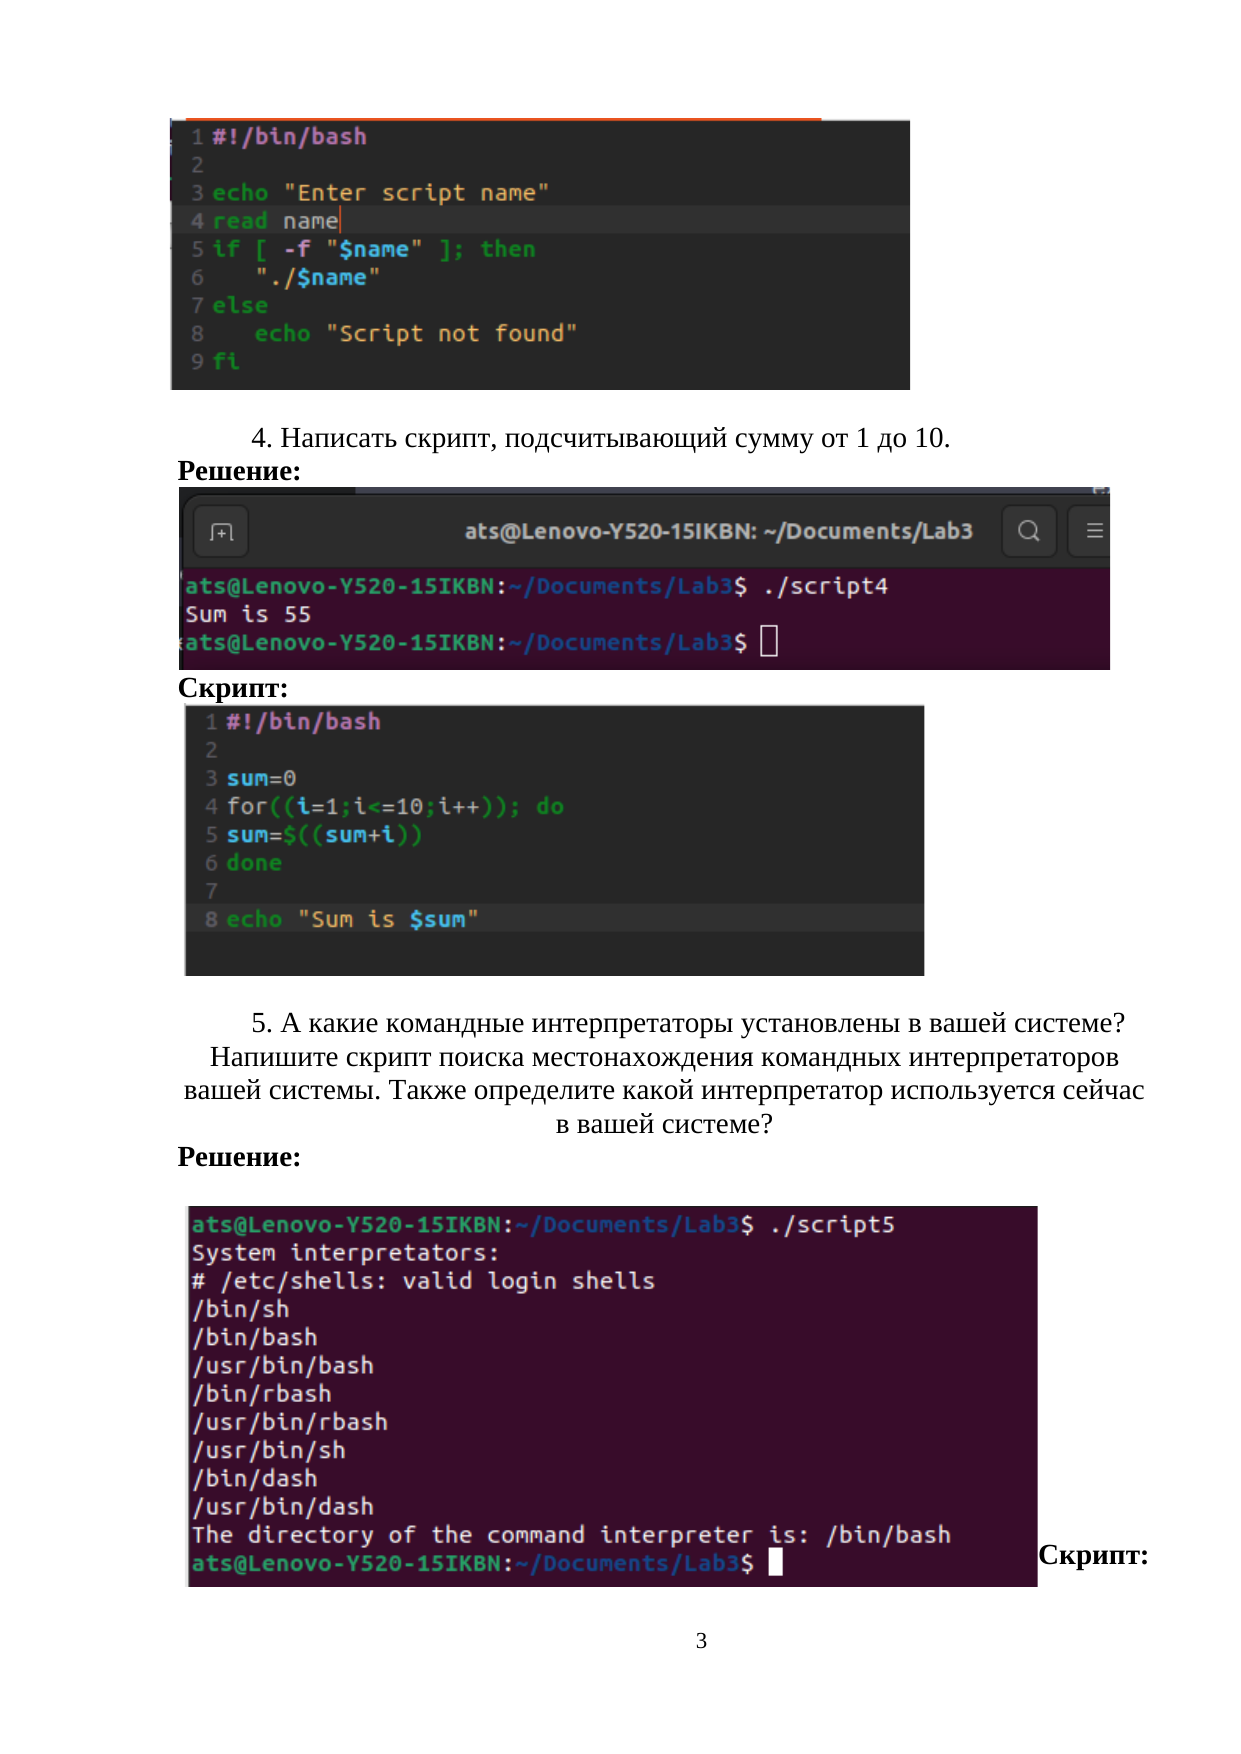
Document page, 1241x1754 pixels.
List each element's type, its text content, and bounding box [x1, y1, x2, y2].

picture [184, 1206, 1038, 1587]
text 5. А какие командные интерпретаторы установлены в вашей системе? [177, 1005, 1152, 1039]
text Решение: [177, 453, 1152, 487]
text Скрипт: [1038, 1537, 1152, 1571]
picture [179, 487, 1111, 670]
text Напишите скрипт поиска местонахождения командных интерпретаторов вашей системы. Также определите какой интерпретатор используется сейчас в вашей системе? [177, 1039, 1152, 1139]
picture [169, 118, 911, 390]
picture [183, 703, 925, 976]
text Решение: [177, 1139, 1152, 1173]
text Скрипт: [177, 516, 1152, 703]
text 4. Написать скрипт, подсчитывающий сумму от 1 до 10. [177, 420, 1152, 453]
text [177, 1537, 184, 1571]
